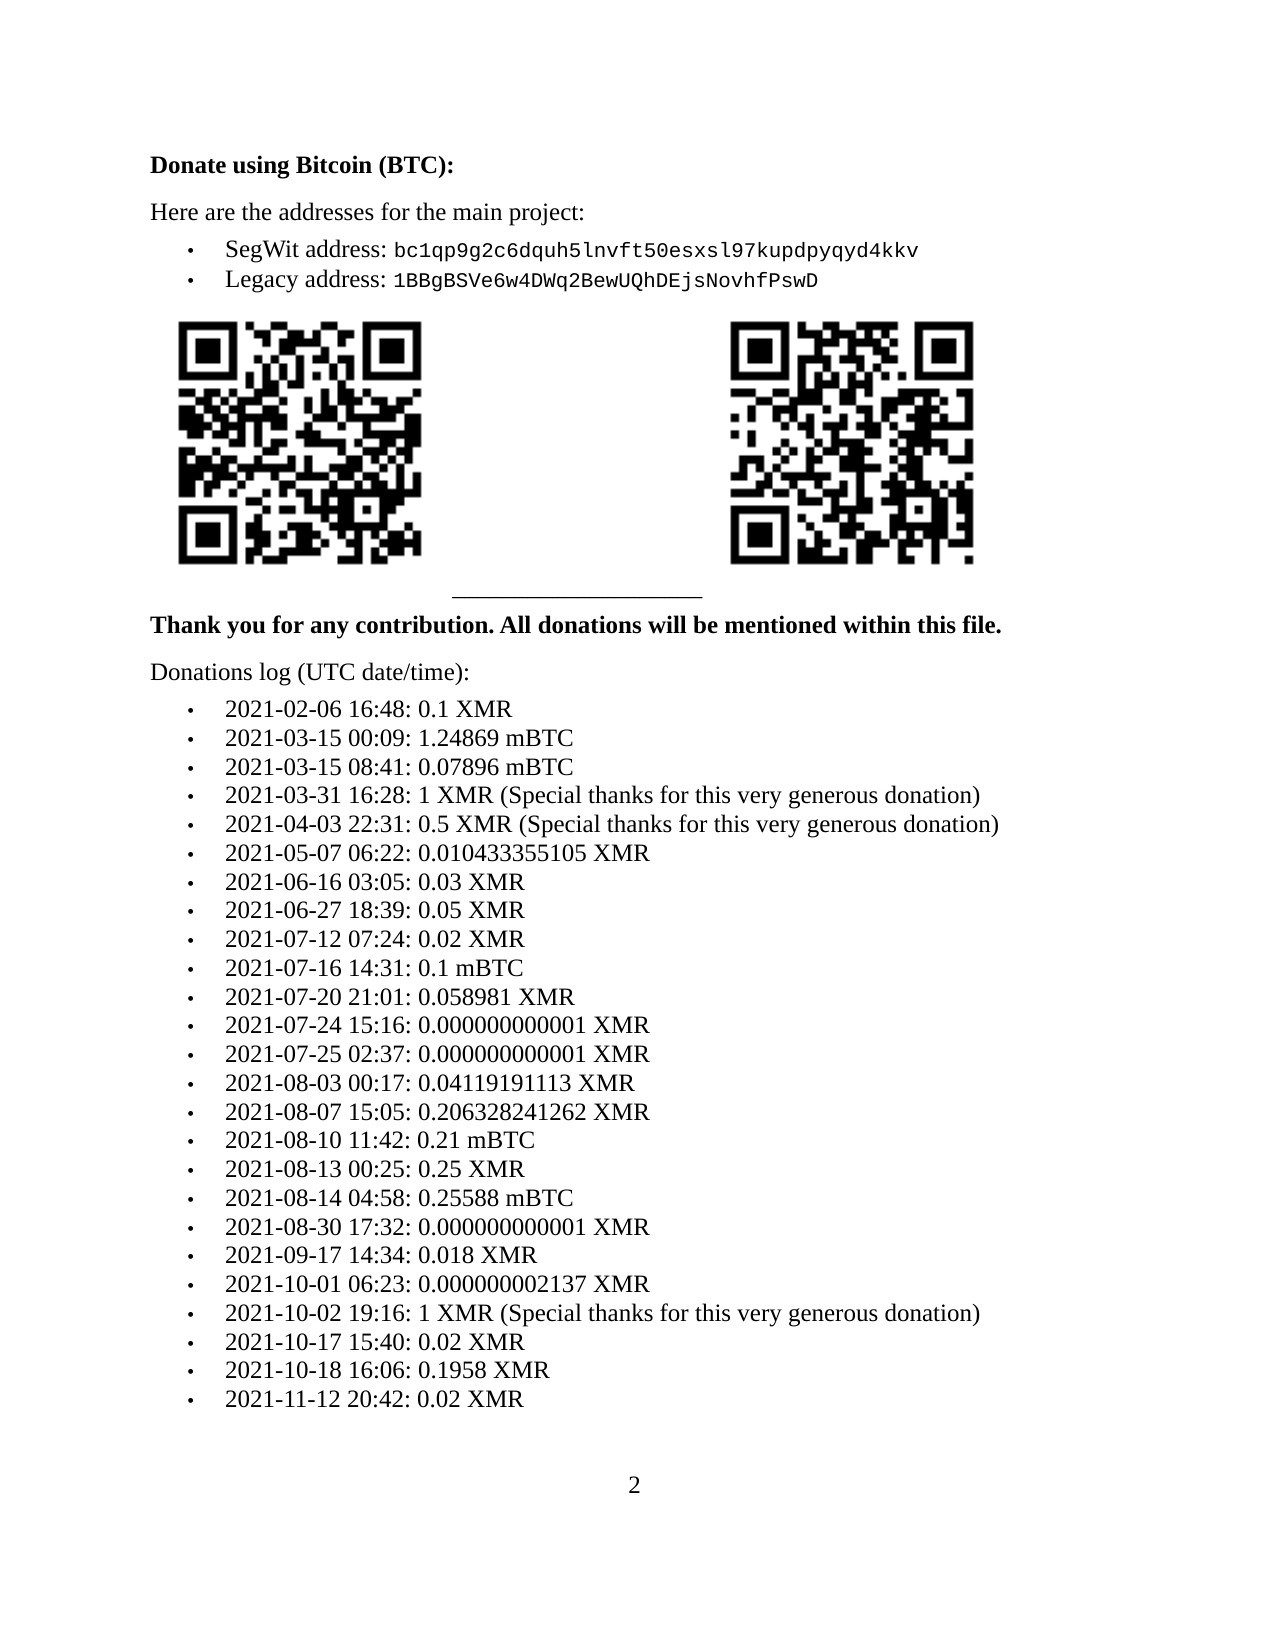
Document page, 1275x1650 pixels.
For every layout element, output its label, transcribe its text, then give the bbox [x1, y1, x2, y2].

list 2021-04-03 22:31: 0.5 XMR (Special thanks for this very generous donation) [187, 809, 1125, 838]
list 2021-07-20 21:01: 0.058981 XMR [187, 982, 1125, 1011]
list 2021-10-18 16:06: 0.1958 XMR [187, 1356, 1125, 1384]
picture [150, 293, 453, 596]
list 2021-09-17 14:34: 0.018 XMR [187, 1241, 1125, 1269]
text Here are the addresses for the main project: [150, 197, 1125, 225]
text Donate using Bitcoin (BTC): [150, 150, 1125, 179]
list 2021-06-16 03:05: 0.03 XMR [187, 867, 1125, 896]
list 2021-08-13 00:25: 0.25 XMR [187, 1154, 1125, 1183]
list 2021-03-15 00:09: 1.24869 mBTC [187, 723, 1125, 752]
list 2021-06-27 18:39: 0.05 XMR [187, 896, 1125, 924]
list 2021-07-12 07:24: 0.02 XMR [187, 924, 1125, 953]
list 2021-03-15 08:41: 0.07896 mBTC [187, 752, 1125, 781]
text Thank you for any contribution. All donations will be mentioned within this file. [150, 610, 1125, 639]
list 2021-07-24 15:16: 0.000000000001 XMR [187, 1011, 1125, 1039]
list 2021-08-14 04:58: 0.25588 mBTC [187, 1183, 1125, 1212]
list 2021-08-30 17:32: 0.000000000001 XMR [187, 1212, 1125, 1241]
list Legacy address: 1BBgBSVe6w4DWq2BewUQhDEjsNovhfPswD [187, 264, 1125, 293]
list 2021-10-01 06:23: 0.000000002137 XMR [187, 1269, 1125, 1298]
text ____________________ [150, 293, 1125, 601]
list 2021-07-16 14:31: 0.1 mBTC [187, 953, 1125, 982]
text Donations log (UTC date/time): [150, 657, 1125, 685]
list 2021-10-17 15:40: 0.02 XMR [187, 1327, 1125, 1356]
list 2021-05-07 06:22: 0.010433355105 XMR [187, 838, 1125, 867]
picture [702, 293, 1005, 596]
list 2021-10-02 19:16: 1 XMR (Special thanks for this very generous donation) [187, 1298, 1125, 1327]
list 2021-07-25 02:37: 0.000000000001 XMR [187, 1039, 1125, 1068]
list 2021-08-03 00:17: 0.04119191113 XMR [187, 1068, 1125, 1097]
list 2021-08-10 11:42: 0.21 mBTC [187, 1126, 1125, 1154]
list 2021-11-12 20:42: 0.02 XMR [187, 1384, 1125, 1413]
list 2021-08-07 15:05: 0.206328241262 XMR [187, 1097, 1125, 1126]
list 2021-03-31 16:28: 1 XMR (Special thanks for this very generous donation) [187, 781, 1125, 809]
list 2021-02-06 16:48: 0.1 XMR [187, 694, 1125, 723]
list SegWit address: bc1qp9g2c6dquh5lnvft50esxsl97kupdpyqyd4kkv [187, 234, 1125, 264]
